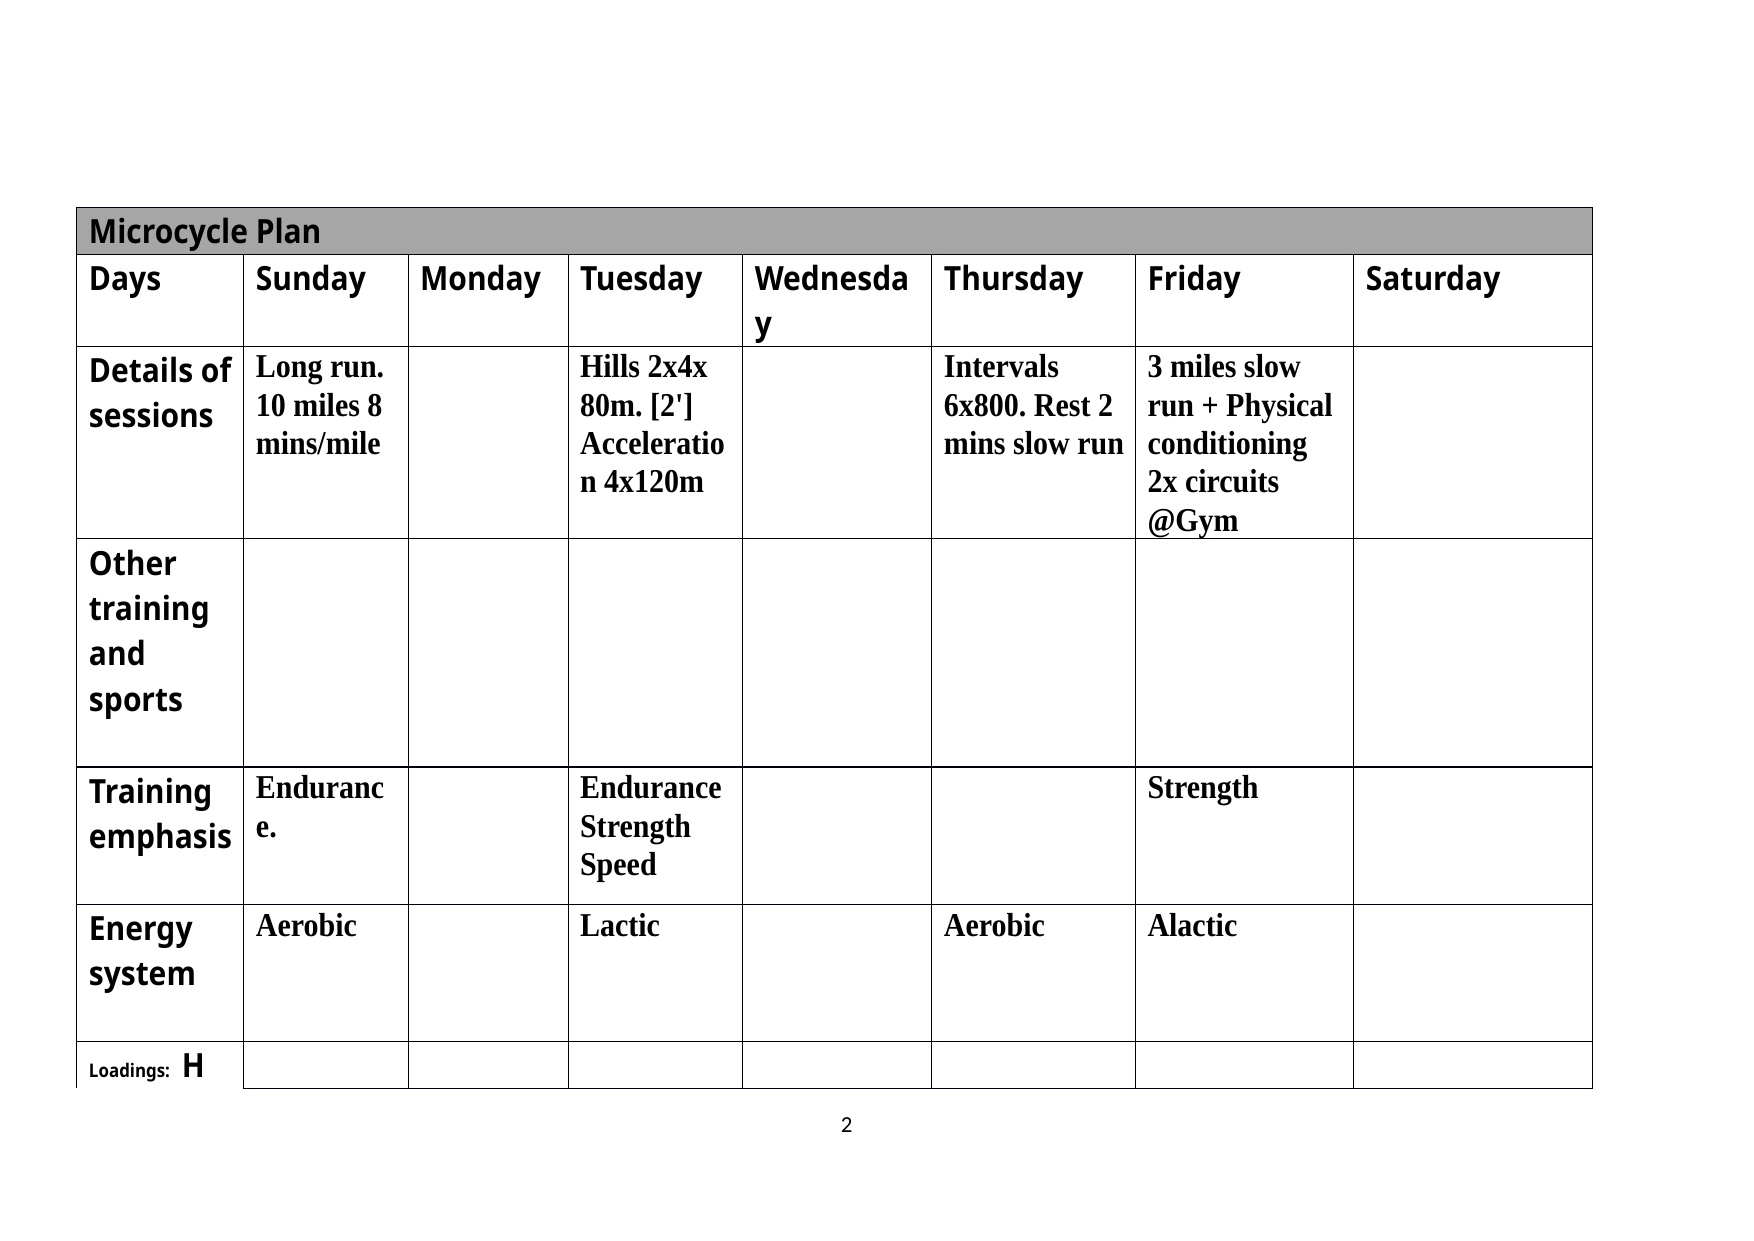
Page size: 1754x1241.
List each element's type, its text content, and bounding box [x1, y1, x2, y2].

table_cell Loadings: H [77, 1042, 243, 1087]
table_cell Other training and sports [77, 539, 243, 766]
table_cell Days [77, 255, 243, 346]
table_cell Wednesday [743, 255, 931, 346]
table_cell [409, 1042, 568, 1087]
table_cell Sunday [244, 255, 408, 346]
table_cell Aerobic [932, 905, 1135, 1041]
table_cell [1136, 1042, 1353, 1087]
table_cell [569, 539, 742, 766]
table_cell Hills 2x4x 80m. [2'] Acceleration 4x120m [569, 347, 742, 538]
table_cell Thursday [932, 255, 1135, 346]
table_cell [1354, 1042, 1592, 1087]
table_cell Intervals 6x800. Rest 2 mins slow run [932, 347, 1135, 538]
table_cell [932, 1042, 1135, 1087]
table_cell [1354, 347, 1592, 538]
table_cell Details of sessions [77, 347, 243, 538]
table_cell [743, 1042, 931, 1087]
table_cell [569, 1042, 742, 1087]
table_header Microcycle Plan [77, 208, 1592, 254]
table_cell [1354, 539, 1592, 766]
table_cell Friday [1136, 255, 1353, 346]
table_cell [244, 1042, 408, 1087]
table_cell [1354, 768, 1592, 904]
table_cell [409, 905, 568, 1041]
table_cell [743, 905, 931, 1041]
table_cell [1136, 539, 1353, 766]
table_cell Endurance Strength Speed [569, 768, 742, 904]
table_cell [932, 768, 1135, 904]
table_cell [743, 539, 931, 766]
table_cell Lactic [569, 905, 742, 1041]
table_cell Strength [1136, 768, 1353, 904]
table_cell Monday [409, 255, 568, 346]
table_cell [244, 539, 408, 766]
table_cell Alactic [1136, 905, 1353, 1041]
table_cell [409, 768, 568, 904]
table_cell [743, 768, 931, 904]
table_cell Saturday [1354, 255, 1592, 346]
table_cell Training emphasis [77, 768, 243, 904]
table_cell [409, 539, 568, 766]
table_cell 3 miles slow run + Physical conditioning 2x circuits @Gym [1136, 347, 1353, 538]
table_cell Long run. 10 miles 8 mins/mile [244, 347, 408, 538]
table_cell Tuesday [569, 255, 742, 346]
table_cell [409, 347, 568, 538]
table_cell Aerobic [244, 905, 408, 1041]
table_cell Energy system [77, 905, 243, 1041]
table_cell [1354, 905, 1592, 1041]
table_cell [932, 539, 1135, 766]
table_cell [743, 347, 931, 538]
table_cell Endurance. [244, 768, 408, 904]
